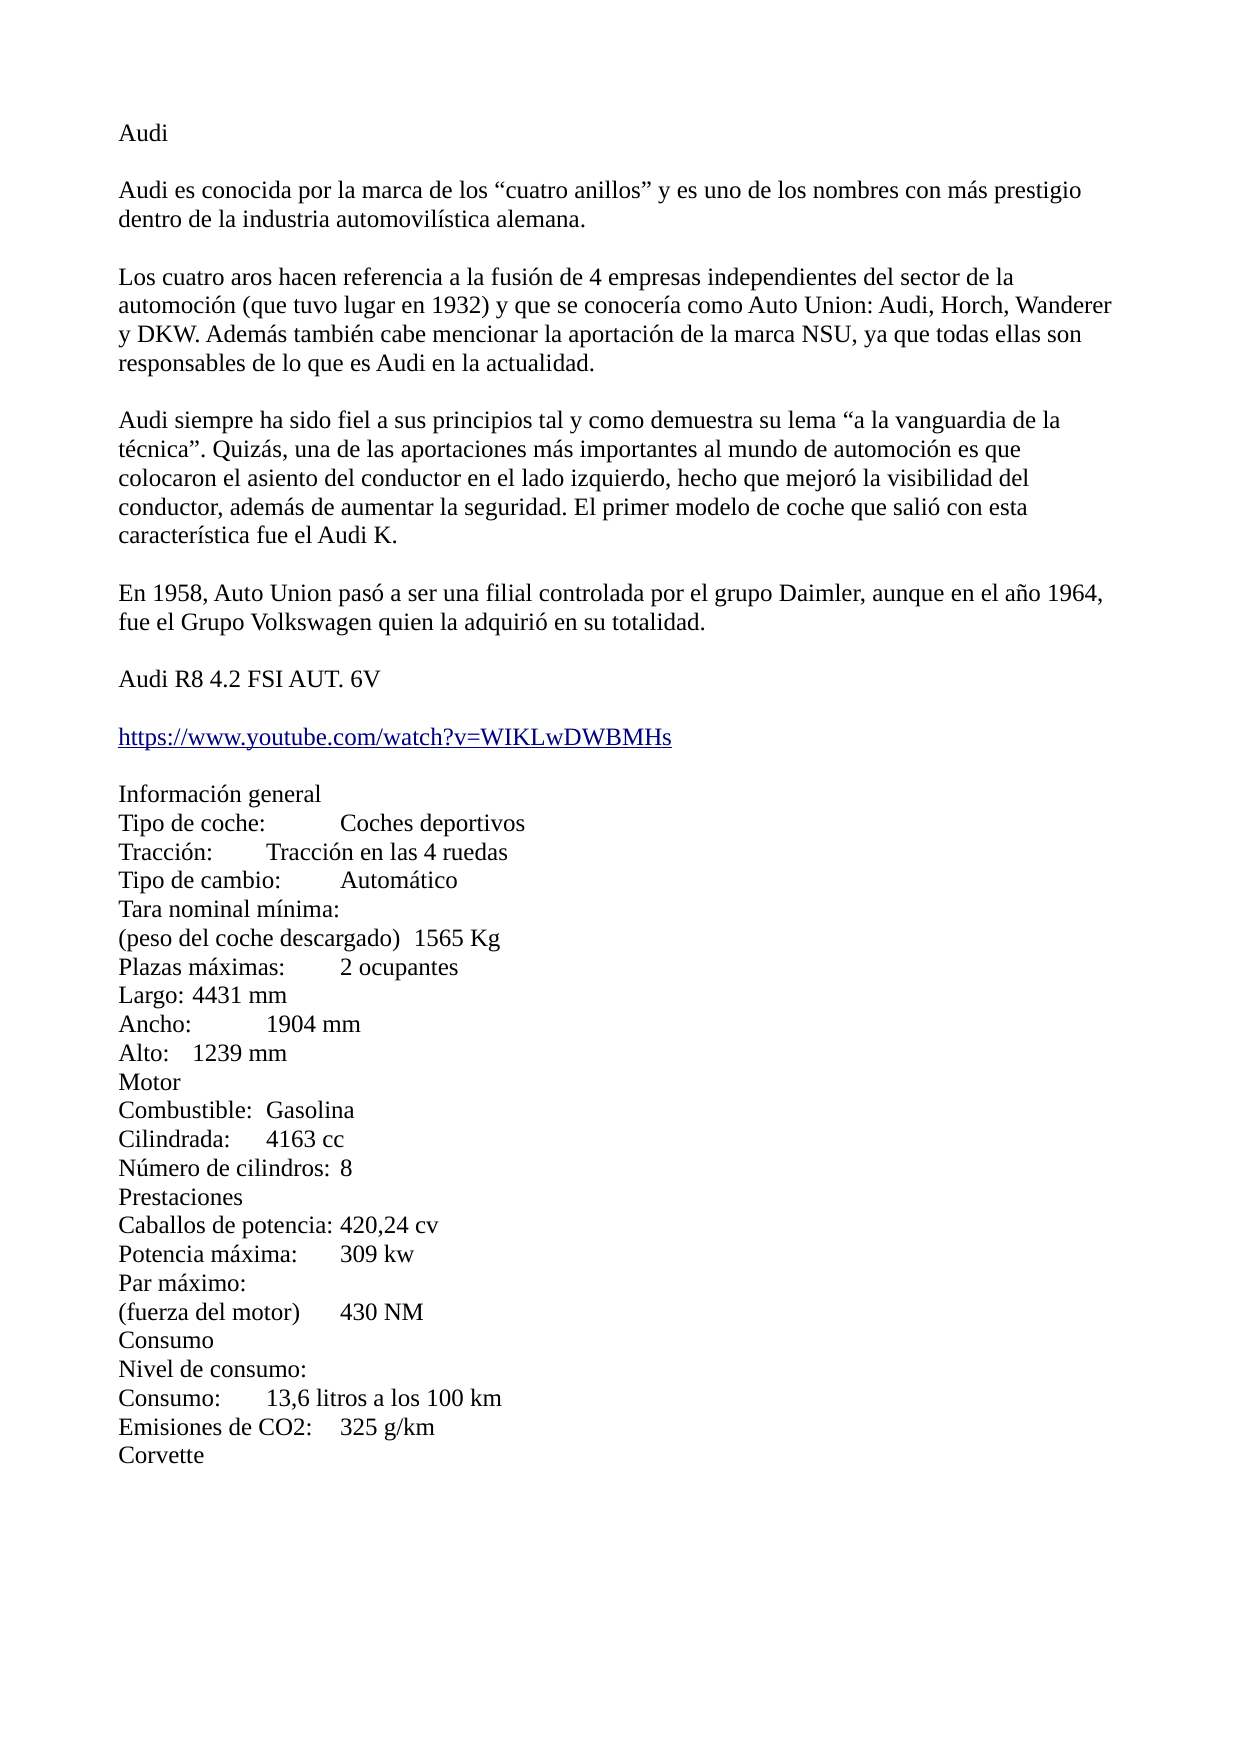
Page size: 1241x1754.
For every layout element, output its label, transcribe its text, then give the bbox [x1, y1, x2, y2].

text Plazas máximas: 2 ocupantes [118, 952, 1122, 981]
text Ancho: 1904 mm [118, 1009, 1122, 1038]
text Audi es conocida por la marca de los “cuatro anillos” y es uno de los nombres con más prestigio dentro de la industria automovilística alemana. [118, 176, 1122, 233]
text Emisiones de CO2: 325 g/km [118, 1412, 1122, 1441]
text https://www.youtube.com/watch?v=WIKLwDWBMHs [118, 722, 1122, 751]
text Cilindrada: 4163 cc [118, 1124, 1122, 1153]
text Número de cilindros: 8 [118, 1153, 1122, 1182]
text Consumo [118, 1326, 1122, 1354]
text Tracción: Tracción en las 4 ruedas [118, 837, 1122, 866]
text Combustible: Gasolina [118, 1096, 1122, 1124]
text (fuerza del motor) 430 NM [118, 1297, 1122, 1326]
text Audi [118, 118, 1122, 147]
text Tara nominal mínima: [118, 894, 1122, 923]
text Información general [118, 779, 1122, 808]
text Audi R8 4.2 FSI AUT. 6V [118, 664, 1122, 693]
text Audi siempre ha sido fiel a sus principios tal y como demuestra su lema “a la vanguardia de la técnica”. Quizás, una de las aportaciones más importantes al mundo de automoción es que colocaron el asiento del conductor en el lado izquierdo, hecho que mejoró la visibilidad del conductor, además de aumentar la seguridad. El primer modelo de coche que salió con esta característica fue el Audi K. [118, 406, 1122, 549]
text Caballos de potencia: 420,24 cv [118, 1211, 1122, 1239]
text Alto: 1239 mm [118, 1038, 1122, 1067]
text Tipo de cambio: Automático [118, 866, 1122, 894]
text Potencia máxima: 309 kw [118, 1239, 1122, 1268]
text Motor [118, 1067, 1122, 1096]
text Largo: 4431 mm [118, 981, 1122, 1009]
text En 1958, Auto Union pasó a ser una filial controlada por el grupo Daimler, aunque en el año 1964, fue el Grupo Volkswagen quien la adquirió en su totalidad. [118, 578, 1122, 636]
text Consumo: 13,6 litros a los 100 km [118, 1383, 1122, 1412]
text Par máximo: [118, 1268, 1122, 1297]
text Nivel de consumo: [118, 1354, 1122, 1383]
text (peso del coche descargado) 1565 Kg [118, 923, 1122, 952]
text Los cuatro aros hacen referencia a la fusión de 4 empresas independientes del sector de la automoción (que tuvo lugar en 1932) y que se conocería como Auto Union: Audi, Horch, Wanderer y DKW. Además también cabe mencionar la aportación de la marca NSU, ya que todas ellas son responsables de lo que es Audi en la actualidad. [118, 262, 1122, 377]
text Tipo de coche: Coches deportivos [118, 808, 1122, 837]
text Corvette [118, 1441, 1122, 1469]
text Prestaciones [118, 1182, 1122, 1211]
